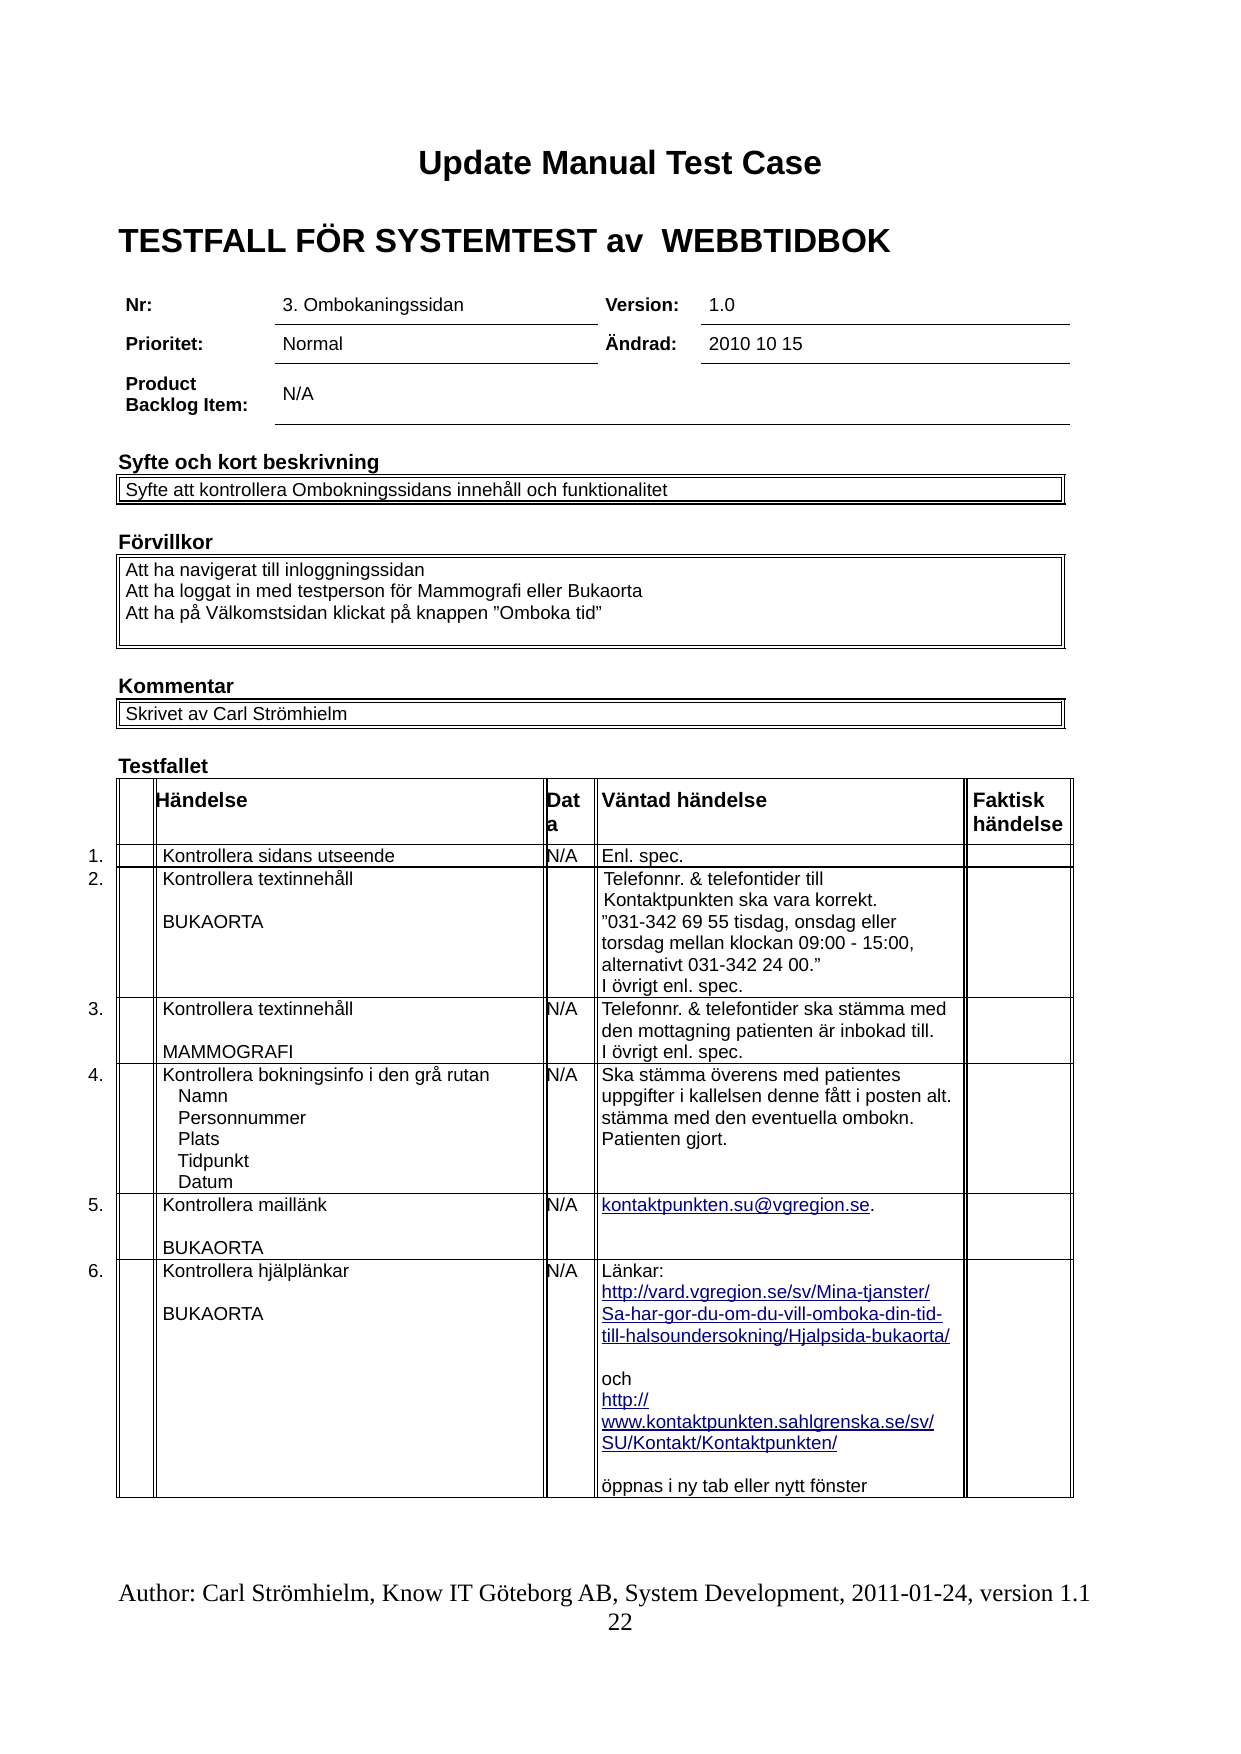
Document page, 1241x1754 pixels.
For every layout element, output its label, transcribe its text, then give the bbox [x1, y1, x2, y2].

table_header Syfte att kontrollera Ombokningssidans innehåll och funktionalitet [120, 478, 1061, 500]
table_cell N/A [548, 1064, 594, 1193]
table_header Faktisk händelse [968, 779, 1070, 844]
table_header Väntad händelse [598, 779, 963, 844]
table_cell [968, 1064, 1070, 1193]
table_cell [120, 1194, 153, 1259]
table_cell [120, 868, 153, 997]
table_cell kontaktpunkten.su@vgregion.se. [598, 1194, 963, 1259]
table_header 3. Ombokaningssidan [275, 285, 598, 324]
table_cell Länkar: http://vard.vgregion.se/sv/Mina-tjanster/Sa-har-gor-du-om-du-vill-omboka-din-tid-till-halsoundersokning/Hjalpsida-bukaorta/ och http://www.kontaktpunkten.sahlgrenska.se/sv/SU/Kontakt/Kontaktpunkten/ öppnas i ny tab eller nytt fönster [598, 1260, 963, 1497]
table_cell N/A [548, 1194, 594, 1259]
table_cell Kontrollera textinnehåll MAMMOGRAFI [157, 998, 543, 1062]
table_cell N/A [548, 1260, 594, 1497]
table_cell Prioritet: [118, 324, 275, 363]
table_cell N/A [275, 363, 1070, 424]
table_cell Kontrollera bokningsinfo i den grå rutan Namn Personnummer Plats Tidpunkt Datum [157, 1064, 543, 1193]
subtitle Update Manual Test Case [418, 143, 1122, 182]
table_cell Enl. spec. [598, 845, 963, 866]
table_cell Ska stämma överens med patientes uppgifter i kallelsen denne fått i posten alt. stämma med den eventuella ombokn. Patienten gjort. [598, 1064, 963, 1193]
table_cell [548, 868, 594, 997]
subtitle Kommentar [118, 674, 1122, 698]
subtitle Testfallet [118, 754, 1122, 778]
table_cell [968, 998, 1070, 1062]
table_cell N/A [548, 845, 594, 866]
table_header Data [548, 779, 594, 844]
subtitle Förvillkor [118, 530, 1122, 554]
table_header Version: [598, 285, 701, 324]
table_cell [968, 1260, 1070, 1497]
table_cell [968, 868, 1070, 997]
table_cell Kontrollera textinnehåll BUKAORTA [157, 868, 543, 997]
table_cell Ändrad: [598, 324, 701, 363]
table_cell [120, 1260, 153, 1497]
table_cell [120, 845, 153, 866]
table_cell Kontrollera sidans utseende [157, 845, 543, 866]
table_cell [120, 1064, 153, 1193]
table_header Skrivet av Carl Strömhielm [120, 703, 1061, 724]
table_header Att ha navigerat till inloggningssidan Att ha loggat in med testperson för Mammografi eller Bukaorta Att ha på Välkomstsidan klickat på knappen ”Omboka tid” [120, 558, 1061, 644]
subtitle Syfte och kort beskrivning [118, 450, 1122, 474]
table_cell 2010 10 15 [701, 325, 1070, 363]
table_header Händelse [157, 779, 543, 844]
table_header [120, 779, 153, 844]
table_cell Product Backlog Item: [118, 363, 275, 424]
table_cell Telefonnr. & telefontider ska stämma med den mottagning patienten är inbokad till. I övrigt enl. spec. [598, 998, 963, 1062]
table_header 1.0 [701, 285, 1070, 324]
table_cell N/A [548, 998, 594, 1062]
table_cell Normal [275, 325, 598, 363]
table_cell [120, 998, 153, 1062]
table_cell Kontrollera maillänk BUKAORTA [157, 1194, 543, 1259]
table_cell [968, 845, 1070, 866]
table_cell Telefonnr. & telefontider till Kontaktpunkten ska vara korrekt. ”031-342 69 55 tisdag, onsdag eller torsdag mellan klockan 09:00 - 15:00, alternativt 031-342 24 00.” I övrigt enl. spec. [598, 868, 963, 997]
table_cell [968, 1194, 1070, 1259]
table_cell Kontrollera hjälplänkar BUKAORTA [157, 1260, 543, 1497]
text TESTFALL FÖR SYSTEMTEST av WEBBTIDBOK [118, 221, 1122, 259]
table_header Nr: [118, 285, 275, 324]
